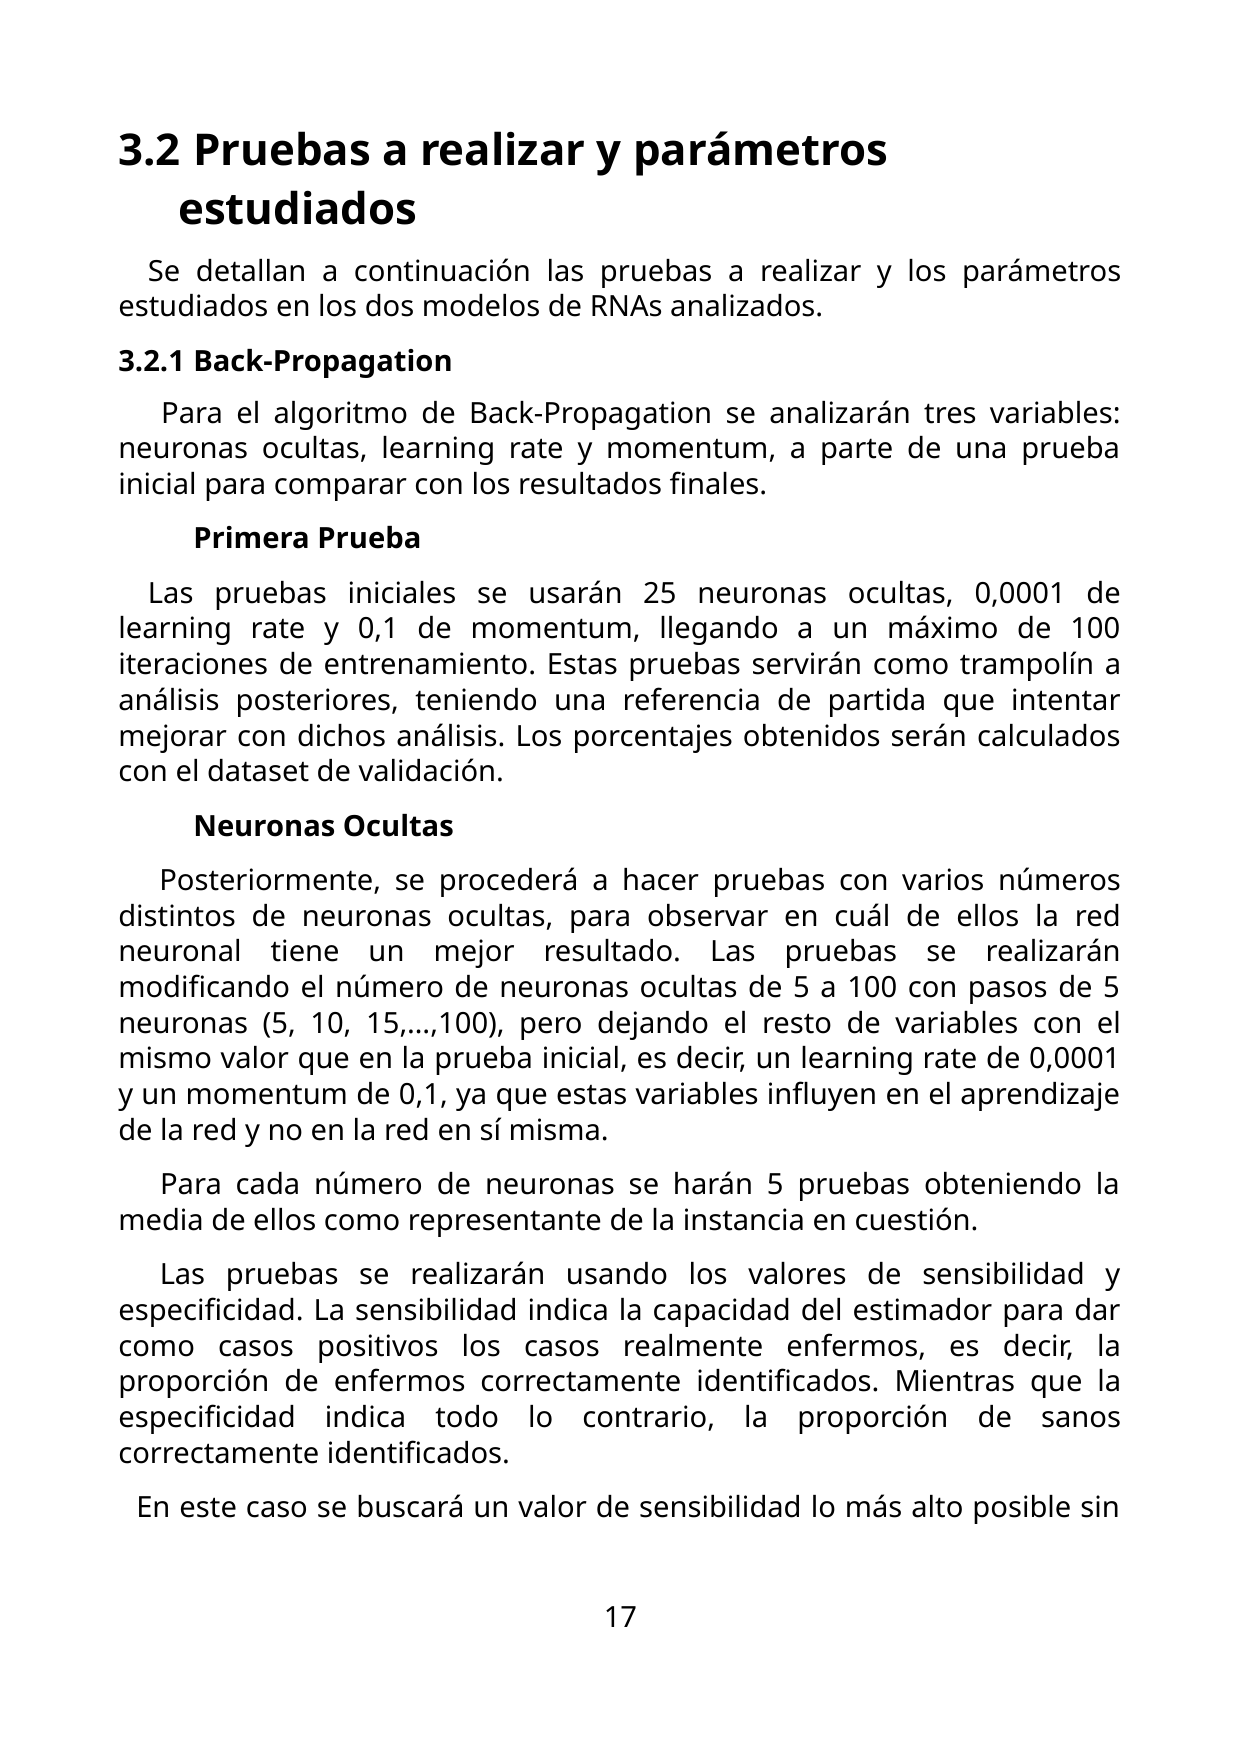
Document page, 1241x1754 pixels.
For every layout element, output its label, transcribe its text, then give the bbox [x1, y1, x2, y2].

subtitle Back-Propagation [118, 340, 1122, 379]
text Neuronas Ocultas [118, 805, 1122, 844]
list Las pruebas se realizarán usando los valores de sensibilidad y especificidad. La sensibilidad indica la capacidad del estimador para dar como casos positivos los casos realmente enfermos, es decir, la proporción de enfermos correctamente identificados. Mientras que la especificidad indica todo lo contrario, la proporción de sanos correctamente identificados. [118, 1253, 1122, 1472]
list Posteriormente, se procederá a hacer pruebas con varios números distintos de neuronas ocultas, para observar en cuál de ellos la red neuronal tiene un mejor resultado. Las pruebas se realizarán modificando el número de neuronas ocultas de 5 a 100 con pasos de 5 neuronas (5, 10, 15,…,100), pero dejando el resto de variables con el mismo valor que en la prueba inicial, es decir, un learning rate de 0,0001 y un momentum de 0,1, ya que estas variables influyen en el aprendizaje de la red y no en la red en sí misma. [118, 859, 1122, 1149]
text Las pruebas iniciales se usarán 25 neuronas ocultas, 0,0001 de learning rate y 0,1 de momentum, llegando a un máximo de 100 iteraciones de entrenamiento. Estas pruebas servirán como trampolín a análisis posteriores, teniendo una referencia de partida que intentar mejorar con dichos análisis. Los porcentajes obtenidos serán calculados con el dataset de validación. [118, 572, 1122, 790]
text Primera Prueba [118, 518, 1122, 557]
list Para cada número de neuronas se harán 5 pruebas obteniendo la media de ellos como representante de la instancia en cuestión. [118, 1163, 1122, 1239]
text Se detallan a continuación las pruebas a realizar y los parámetros estudiados en los dos modelos de RNAs analizados. [118, 250, 1122, 325]
text En este caso se buscará un valor de sensibilidad lo más alto posible sin [118, 1486, 1122, 1526]
text Para el algoritmo de Back-Propagation se analizarán tres variables: neuronas ocultas, learning rate y momentum, a parte de una prueba inicial para comparar con los resultados finales. [118, 392, 1122, 503]
subtitle Pruebas a realizar y parámetros estudiados [118, 118, 1122, 237]
